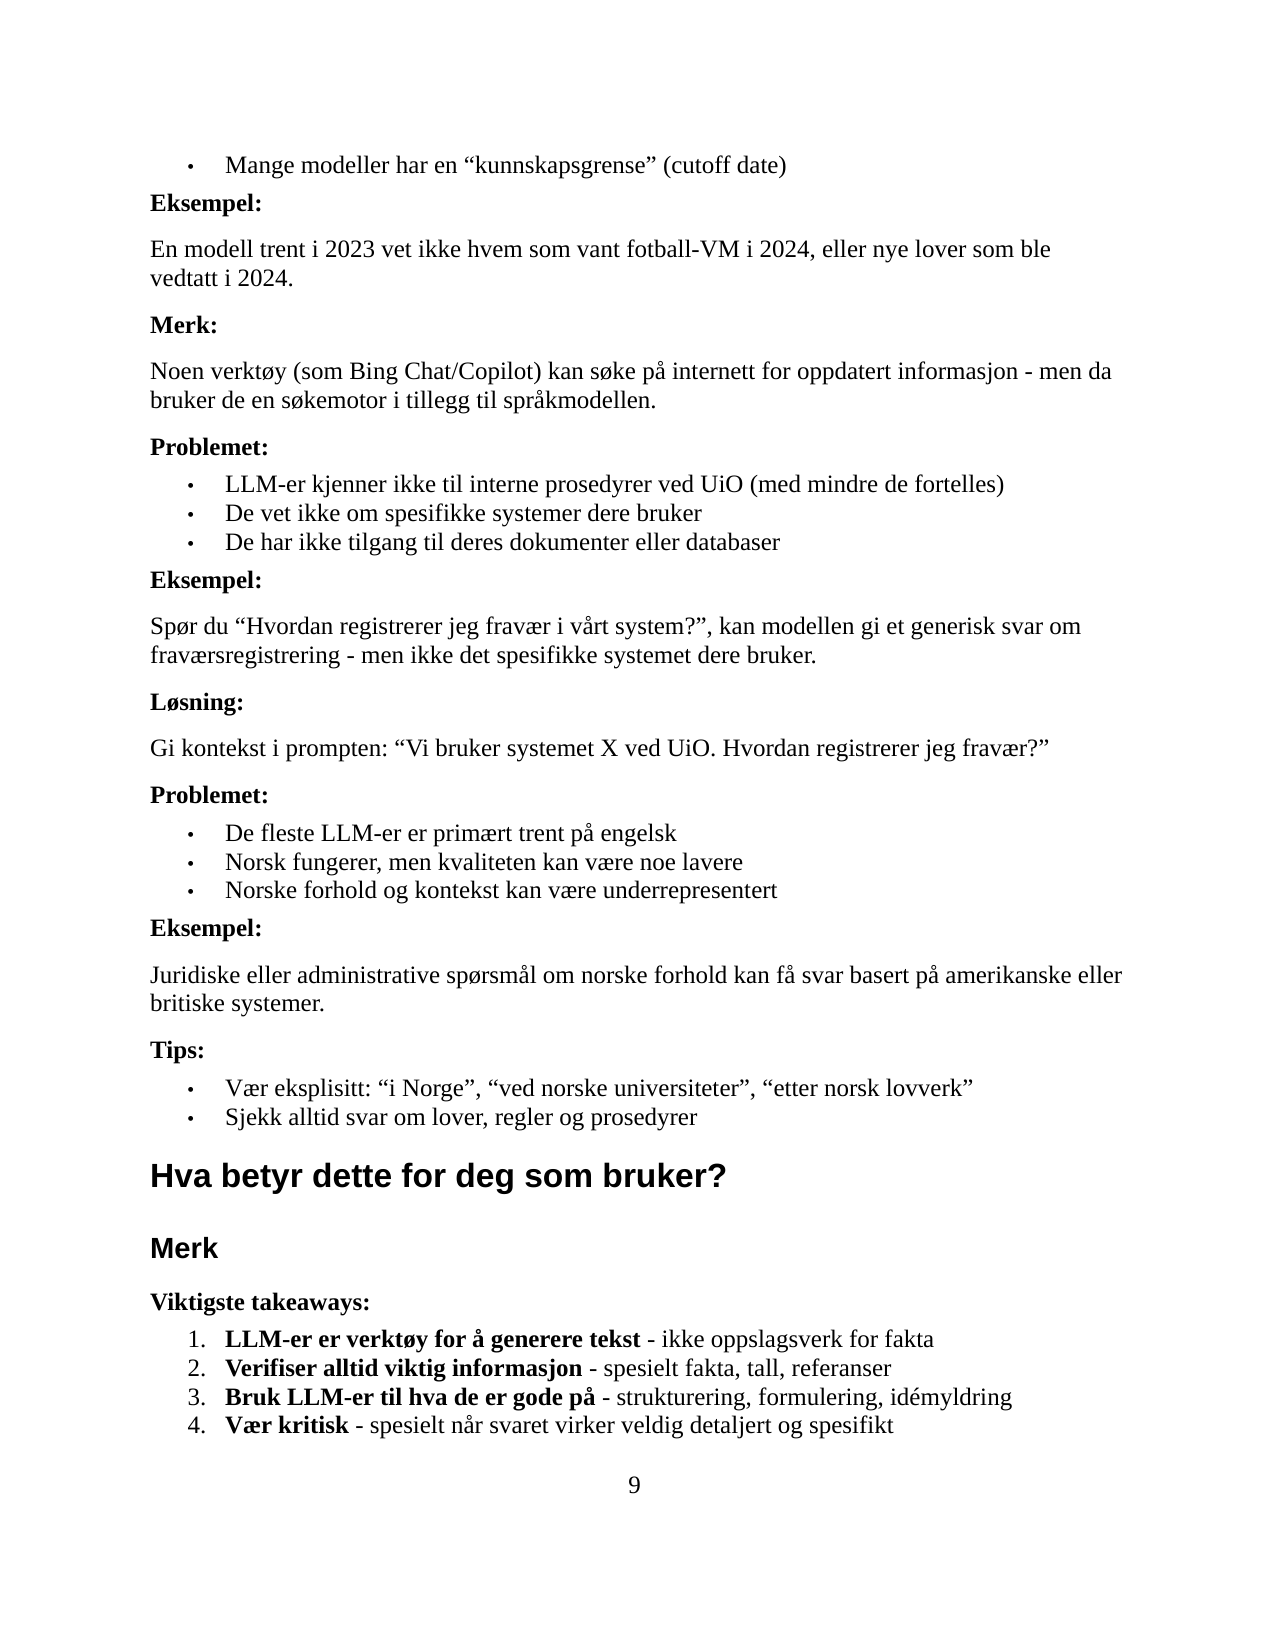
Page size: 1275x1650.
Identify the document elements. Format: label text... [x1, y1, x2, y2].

subtitle Hva betyr dette for deg som bruker? [150, 1155, 1125, 1194]
list De har ikke tilgang til deres dokumenter eller databaser [187, 527, 1125, 556]
list Verifiser alltid viktig informasjon - spesielt fakta, tall, referanser [187, 1353, 1125, 1382]
text Merk: [150, 310, 1125, 338]
list Bruk LLM-er til hva de er gode på - strukturering, formulering, idémyldring [187, 1382, 1125, 1411]
text Noen verktøy (som Bing Chat/Copilot) kan søke på internett for oppdatert informasjon - men da bruker de en søkemotor i tillegg til språkmodellen. [150, 356, 1125, 414]
text En modell trent i 2023 vet ikke hvem som vant fotball-VM i 2024, eller nye lover som ble vedtatt i 2024. [150, 234, 1125, 292]
list Norske forhold og kontekst kan være underrepresentert [187, 875, 1125, 904]
text Løsning: [150, 687, 1125, 716]
text Juridiske eller administrative spørsmål om norske forhold kan få svar basert på amerikanske eller britiske systemer. [150, 960, 1125, 1017]
list De fleste LLM-er er primært trent på engelsk [187, 818, 1125, 847]
list LLM-er kjenner ikke til interne prosedyrer ved UiO (med mindre de fortelles) [187, 469, 1125, 498]
text Problemet: [150, 780, 1125, 809]
list Sjekk alltid svar om lover, regler og prosedyrer [187, 1102, 1125, 1130]
list Mange modeller har en “kunnskapsgrense” (cutoff date) [187, 150, 1125, 179]
text Viktigste takeaways: [150, 1287, 1125, 1315]
list Norsk fungerer, men kvaliteten kan være noe lavere [187, 847, 1125, 875]
subtitle Merk [150, 1232, 1125, 1265]
text Eksempel: [150, 565, 1125, 593]
text Gi kontekst i prompten: “Vi bruker systemet X ved UiO. Hvordan registrerer jeg fravær?” [150, 733, 1125, 762]
list Vær kritisk - spesielt når svaret virker veldig detaljert og spesifikt [187, 1411, 1125, 1439]
text Problemet: [150, 432, 1125, 461]
text Eksempel: [150, 913, 1125, 942]
list Vær eksplisitt: “i Norge”, “ved norske universiteter”, “etter norsk lovverk” [187, 1073, 1125, 1102]
text Spør du “Hvordan registrerer jeg fravær i vårt system?”, kan modellen gi et generisk svar om fraværsregistrering - men ikke det spesifikke systemet dere bruker. [150, 611, 1125, 669]
text Tips: [150, 1035, 1125, 1064]
text Eksempel: [150, 188, 1125, 216]
list LLM-er er verktøy for å generere tekst - ikke oppslagsverk for fakta [187, 1324, 1125, 1353]
list De vet ikke om spesifikke systemer dere bruker [187, 498, 1125, 527]
